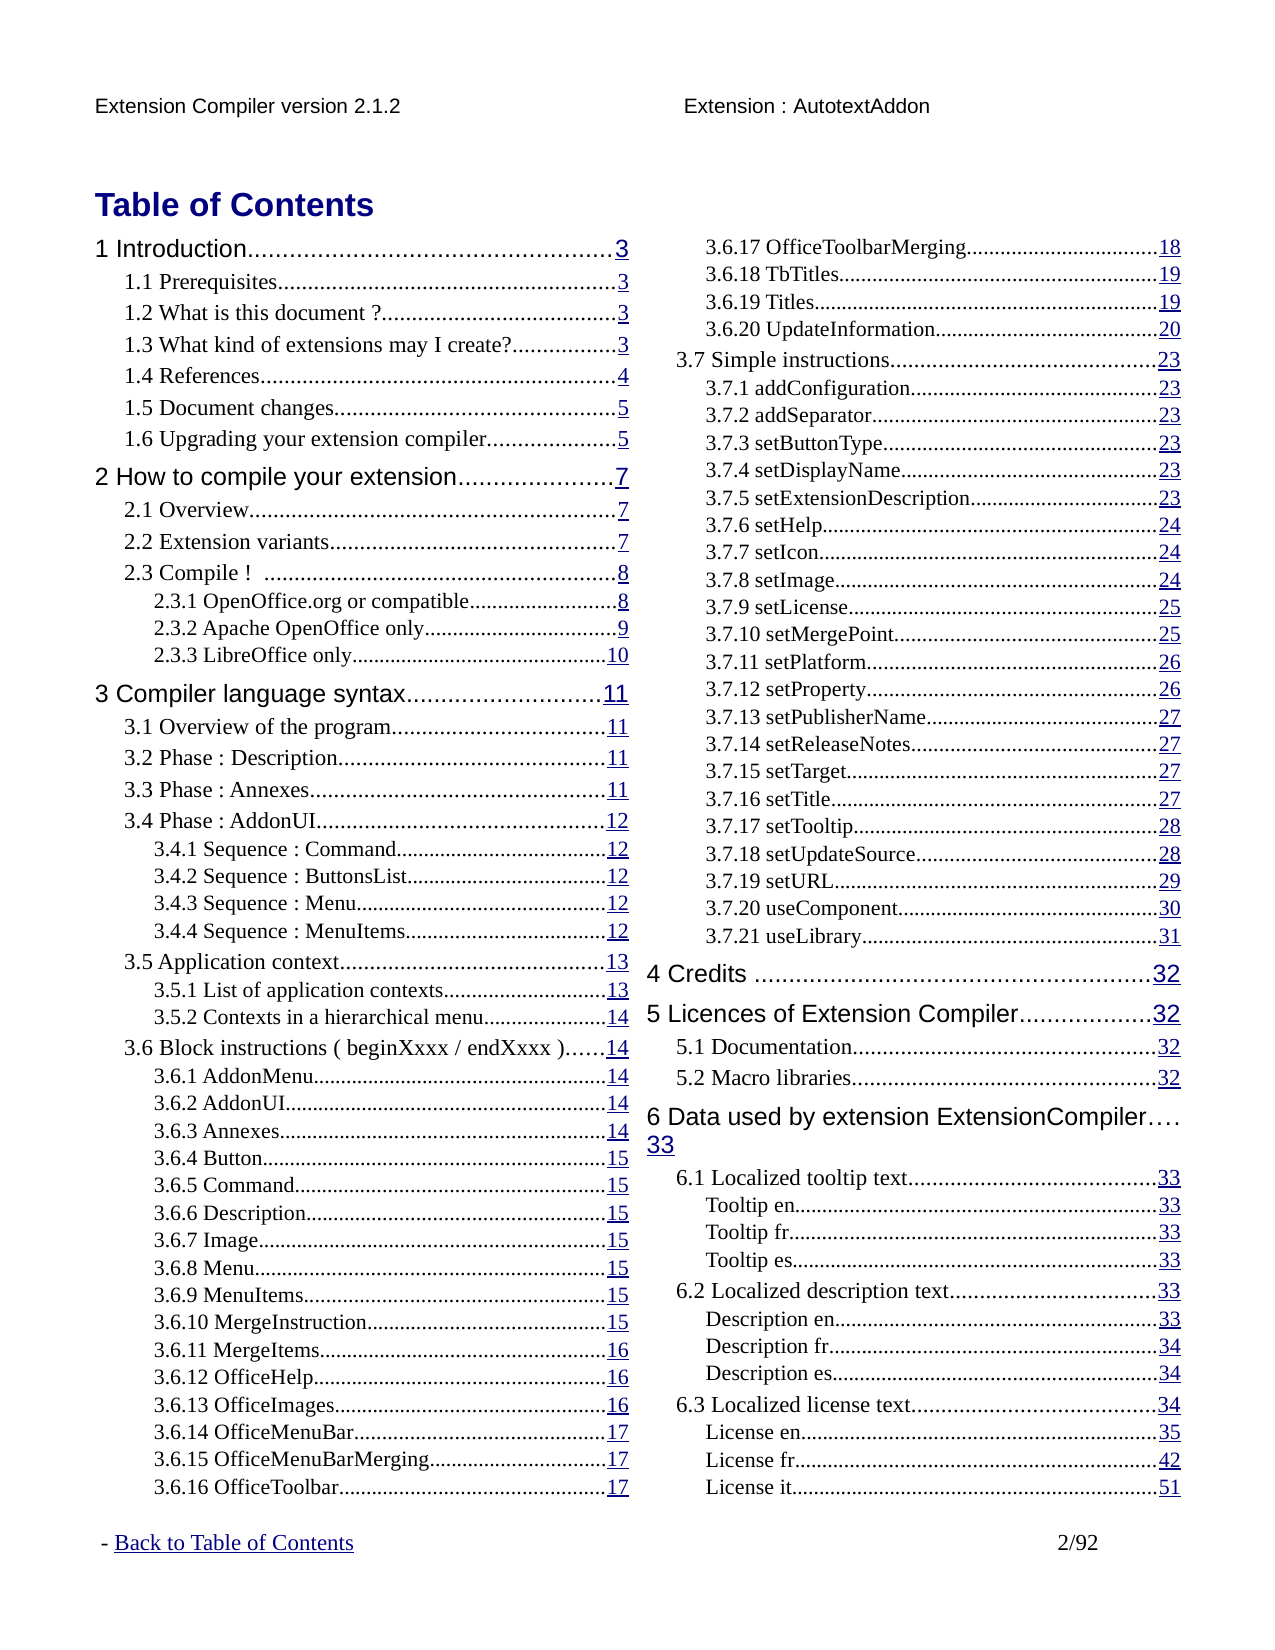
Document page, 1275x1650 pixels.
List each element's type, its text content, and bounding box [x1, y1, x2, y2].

text 3.6.8 Menu 15 [153, 1256, 629, 1280]
text 3.6.19 Titles 19 [705, 289, 1181, 314]
text 1.4 References 4 [124, 363, 629, 389]
text 2.3.1 OpenOffice.org or compatible 8 [153, 589, 629, 613]
text Description en 33 [705, 1307, 1181, 1331]
text 3.7.13 setPublisherName 27 [705, 704, 1181, 729]
text 3.6.14 OfficeMenuBar 17 [153, 1420, 629, 1444]
text 3.6.4 Button 15 [153, 1146, 629, 1170]
text 5.1 Documentation 32 [676, 1034, 1181, 1059]
text 3.6.6 Description 15 [153, 1201, 629, 1225]
text 3 Compiler language syntax 11 [94, 680, 629, 708]
text 3.6.5 Command 15 [153, 1173, 629, 1198]
text 3.7.11 setPlatform 26 [705, 650, 1181, 674]
text 2 How to compile your extension 7 [94, 463, 629, 491]
text 3.7.1 addConfiguration 23 [705, 376, 1181, 400]
text Description es 34 [705, 1361, 1181, 1386]
text 3.7.4 setDisplayName 23 [705, 458, 1181, 482]
text License en 35 [705, 1420, 1181, 1445]
text 2.2 Extension variants 7 [124, 529, 629, 554]
text 3.4 Phase : AddonUI 12 [124, 808, 629, 833]
text 3.4.3 Sequence : Menu 12 [153, 891, 629, 916]
text 3.7.21 useLibrary 31 [705, 924, 1181, 948]
text 1.2 What is this document ? 3 [124, 300, 629, 326]
text 3.4.2 Sequence : ButtonsList 12 [153, 864, 629, 888]
text 3.4.4 Sequence : MenuItems 12 [153, 919, 629, 943]
text 3.7.7 setIcon 24 [705, 540, 1181, 565]
text 3.6.10 MergeInstruction 15 [153, 1310, 629, 1335]
text 3.7.9 setLicense 25 [705, 595, 1181, 619]
text 3.6.9 MenuItems 15 [153, 1283, 629, 1307]
text 3.7.20 useComponent 30 [705, 896, 1181, 921]
text 1.6 Upgrading your extension compiler 5 [124, 426, 629, 452]
text 3.3 Phase : Annexes 11 [124, 777, 629, 802]
text 3.7.10 setMergePoint 25 [705, 622, 1181, 647]
text 3.7.8 setImage 24 [705, 568, 1181, 592]
text Description fr 34 [705, 1334, 1181, 1358]
text 3.6.2 AddonUI 14 [153, 1091, 629, 1116]
text 3.7.15 setTarget 27 [705, 759, 1181, 784]
text 2.3 Compile ! 8 [124, 560, 629, 586]
text 3.5.1 List of application contexts 13 [153, 977, 629, 1002]
text 6.1 Localized tooltip text 33 [676, 1164, 1181, 1190]
text 3.7 Simple instructions 23 [676, 347, 1181, 373]
text 3.7.14 setReleaseNotes 27 [705, 732, 1181, 756]
text 2.1 Overview 7 [124, 497, 629, 523]
text Tooltip es 33 [705, 1248, 1181, 1272]
text 3.6.17 OfficeToolbarMerging 18 [705, 235, 1181, 259]
text 3.7.18 setUpdateSource 28 [705, 842, 1181, 866]
text 3.6.1 AddonMenu 14 [153, 1064, 629, 1088]
text 3.4.1 Sequence : Command 12 [153, 836, 629, 861]
text 4 Credits 32 [646, 960, 1181, 988]
text 3.7.6 setHelp 24 [705, 513, 1181, 537]
text 3.6.3 Annexes 14 [153, 1118, 629, 1143]
text 3.6.20 UpdateInformation 20 [705, 317, 1181, 341]
text 3.7.19 setURL 29 [705, 869, 1181, 893]
subtitle Table of Contents [94, 186, 1181, 223]
text 3.5 Application context 13 [124, 949, 629, 974]
text 3.7.12 setProperty 26 [705, 677, 1181, 702]
text 1 Introduction 3 [94, 235, 629, 263]
text 2.3.2 Apache OpenOffice only 9 [153, 616, 629, 641]
text Tooltip en 33 [705, 1193, 1181, 1217]
text 3.7.5 setExtensionDescription 23 [705, 485, 1181, 510]
text 1.5 Document changes 5 [124, 394, 629, 420]
text 3.7.3 setButtonType 23 [705, 431, 1181, 455]
text 3.6 Block instructions ( beginXxxx / endXxxx ) 14 [124, 1035, 629, 1061]
text License it 51 [705, 1475, 1181, 1499]
text 3.2 Phase : Description 11 [124, 745, 629, 771]
text 3.6.7 Image 15 [153, 1228, 629, 1253]
text 6 Data used by extension ExtensionCompiler 33 [646, 1102, 1181, 1158]
text 1.1 Prerequisites 3 [124, 269, 629, 294]
text 3.7.2 addSeparator 23 [705, 403, 1181, 428]
text 6.2 Localized description text 33 [676, 1278, 1181, 1304]
text 3.1 Overview of the program 11 [124, 714, 629, 739]
text 3.6.18 TbTitles 19 [705, 262, 1181, 287]
text 3.6.12 OfficeHelp 16 [153, 1365, 629, 1389]
text 3.6.11 MergeItems 16 [153, 1338, 629, 1362]
text 5 Licences of Extension Compiler 32 [646, 1000, 1181, 1028]
text 3.6.16 OfficeToolbar 17 [153, 1475, 629, 1499]
text 5.2 Macro libraries 32 [676, 1065, 1181, 1091]
text 3.7.17 setTooltip 28 [705, 814, 1181, 839]
text 6.3 Localized license text 34 [676, 1392, 1181, 1417]
text Tooltip fr 33 [705, 1220, 1181, 1245]
text 1.3 What kind of extensions may I create? 3 [124, 332, 629, 357]
text License fr 42 [705, 1448, 1181, 1472]
text 3.6.15 OfficeMenuBarMerging 17 [153, 1447, 629, 1472]
text 2.3.3 LibreOffice only 10 [153, 643, 629, 668]
text 3.6.13 OfficeImages 16 [153, 1392, 629, 1417]
text 3.7.16 setTitle 27 [705, 787, 1181, 811]
text 3.5.2 Contexts in a hierarchical menu 14 [153, 1005, 629, 1029]
